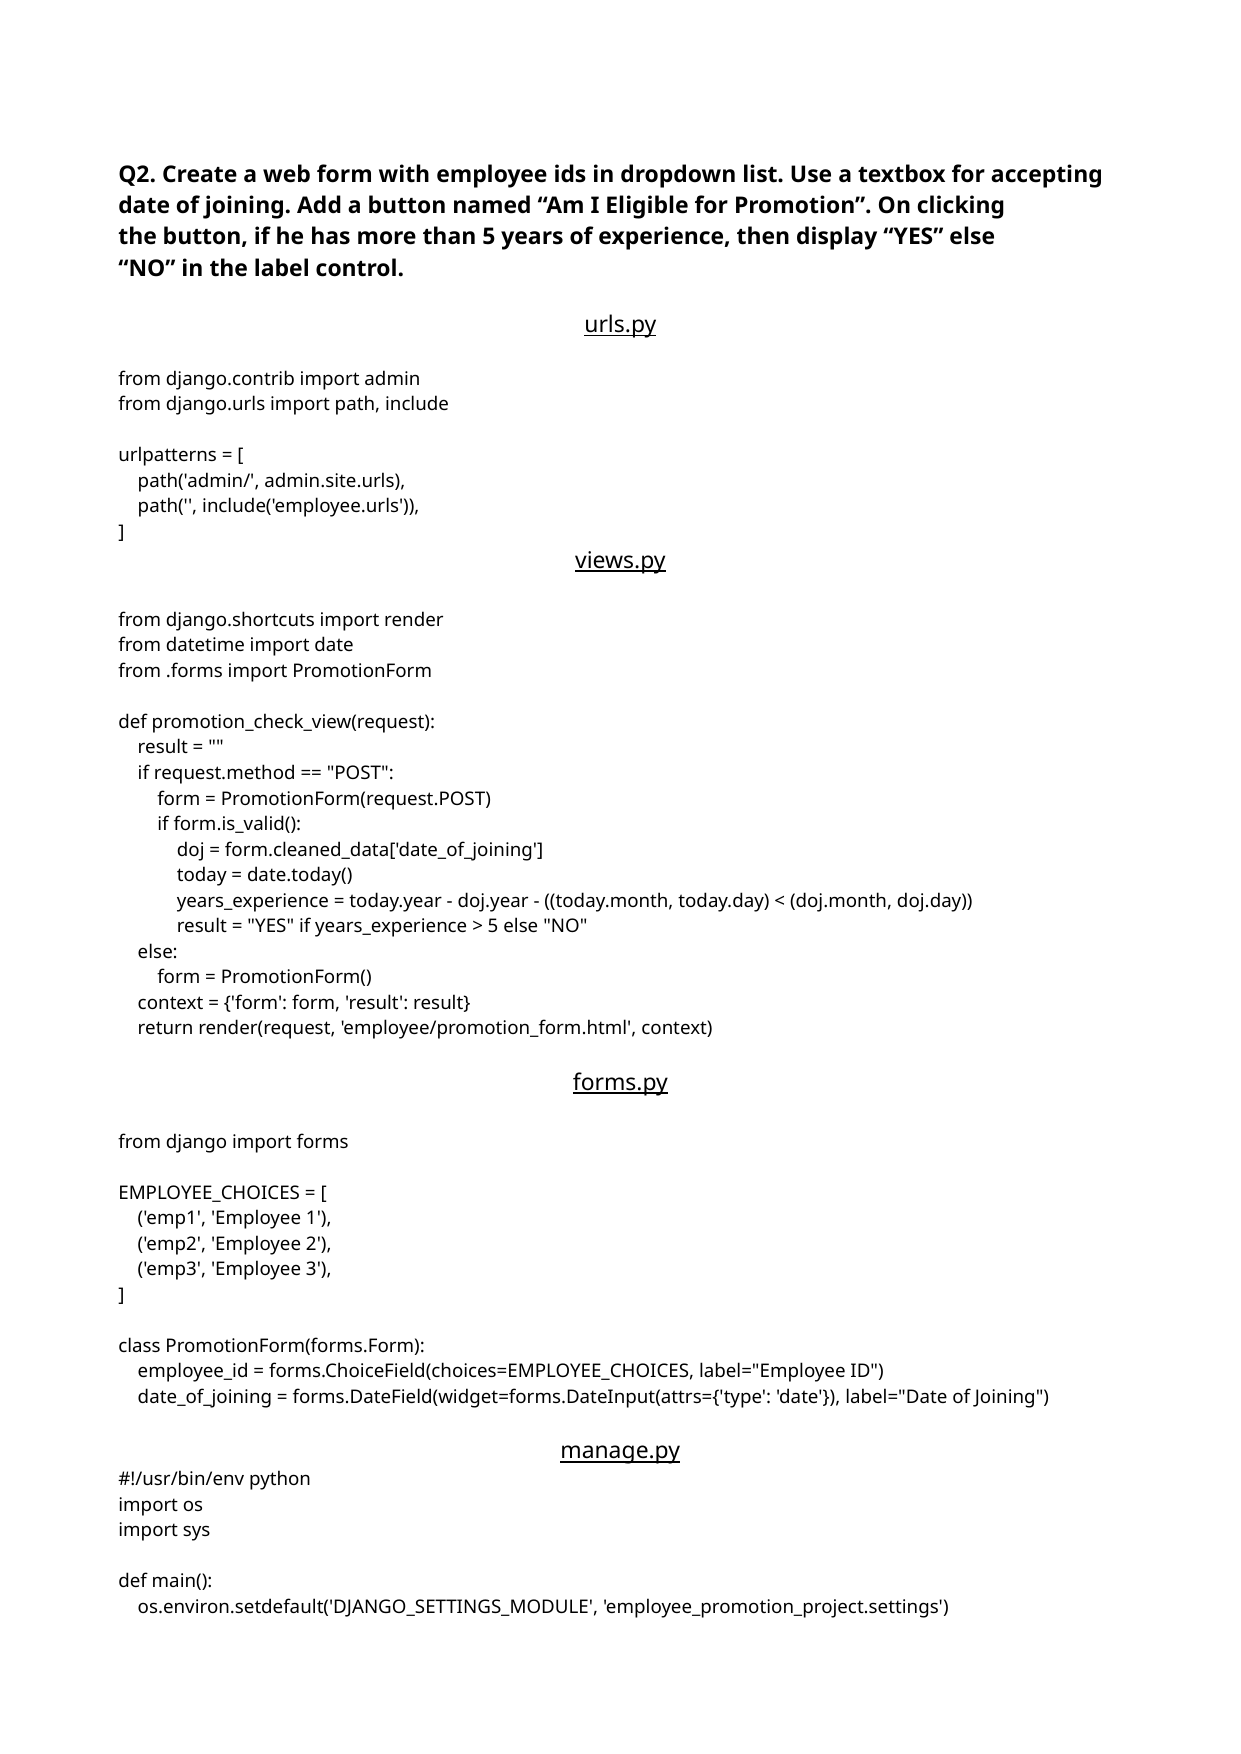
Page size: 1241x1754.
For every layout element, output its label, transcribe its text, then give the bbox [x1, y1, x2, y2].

text years_experience = today.year - doj.year - ((today.month, today.day) < (doj.month, doj.day)) [118, 887, 1122, 912]
text manage.py [118, 1434, 1122, 1466]
text EMPLOYEE_CHOICES = [ [118, 1179, 1122, 1205]
text “NO” in the label control. [118, 252, 1122, 283]
text return render(request, 'employee/promotion_form.html', context) [118, 1014, 1122, 1040]
text from django.urls import path, include [118, 391, 1122, 416]
text form = PromotionForm(request.POST) [118, 785, 1122, 810]
text from django import forms [118, 1128, 1122, 1154]
text ] [118, 1281, 1122, 1307]
text ('emp1', 'Employee 1'), [118, 1205, 1122, 1230]
text else: [118, 938, 1122, 963]
text today = date.today() [118, 861, 1122, 887]
text doj = form.cleaned_data['date_of_joining'] [118, 836, 1122, 861]
text os.environ.setdefault('DJANGO_SETTINGS_MODULE', 'employee_promotion_project.settings') [118, 1593, 1122, 1619]
text urls.py [118, 308, 1122, 339]
text from datetime import date [118, 632, 1122, 657]
text views.py [118, 544, 1122, 575]
text forms.py [118, 1066, 1122, 1097]
text ('emp3', 'Employee 3'), [118, 1256, 1122, 1281]
text from django.shortcuts import render [118, 606, 1122, 632]
text ] [118, 518, 1122, 544]
text context = {'form': form, 'result': result} [118, 989, 1122, 1014]
text def promotion_check_view(request): [118, 708, 1122, 734]
text employee_id = forms.ChoiceField(choices=EMPLOYEE_CHOICES, label="Employee ID") [118, 1358, 1122, 1383]
text if form.is_valid(): [118, 810, 1122, 836]
text ('emp2', 'Employee 2'), [118, 1230, 1122, 1256]
text form = PromotionForm() [118, 963, 1122, 989]
text Q2. Create a web form with employee ids in dropdown list. Use a textbox for accepting [118, 158, 1122, 189]
text date of joining. Add a button named “Am I Eligible for Promotion”. On clicking [118, 189, 1122, 220]
text date_of_joining = forms.DateField(widget=forms.DateInput(attrs={'type': 'date'}), label="Date of Joining") [118, 1383, 1122, 1409]
text result = "YES" if years_experience > 5 else "NO" [118, 912, 1122, 938]
text import os [118, 1491, 1122, 1517]
text #!/usr/bin/env python [118, 1466, 1122, 1491]
text urlpatterns = [ [118, 442, 1122, 467]
text import sys [118, 1517, 1122, 1542]
text def main(): [118, 1568, 1122, 1593]
text class PromotionForm(forms.Form): [118, 1332, 1122, 1358]
text path('', include('employee.urls')), [118, 493, 1122, 518]
text from .forms import PromotionForm [118, 657, 1122, 683]
text the button, if he has more than 5 years of experience, then display “YES” else [118, 220, 1122, 252]
text result = "" [118, 734, 1122, 759]
text if request.method == "POST": [118, 759, 1122, 785]
text from django.contrib import admin [118, 365, 1122, 391]
text path('admin/', admin.site.urls), [118, 467, 1122, 493]
